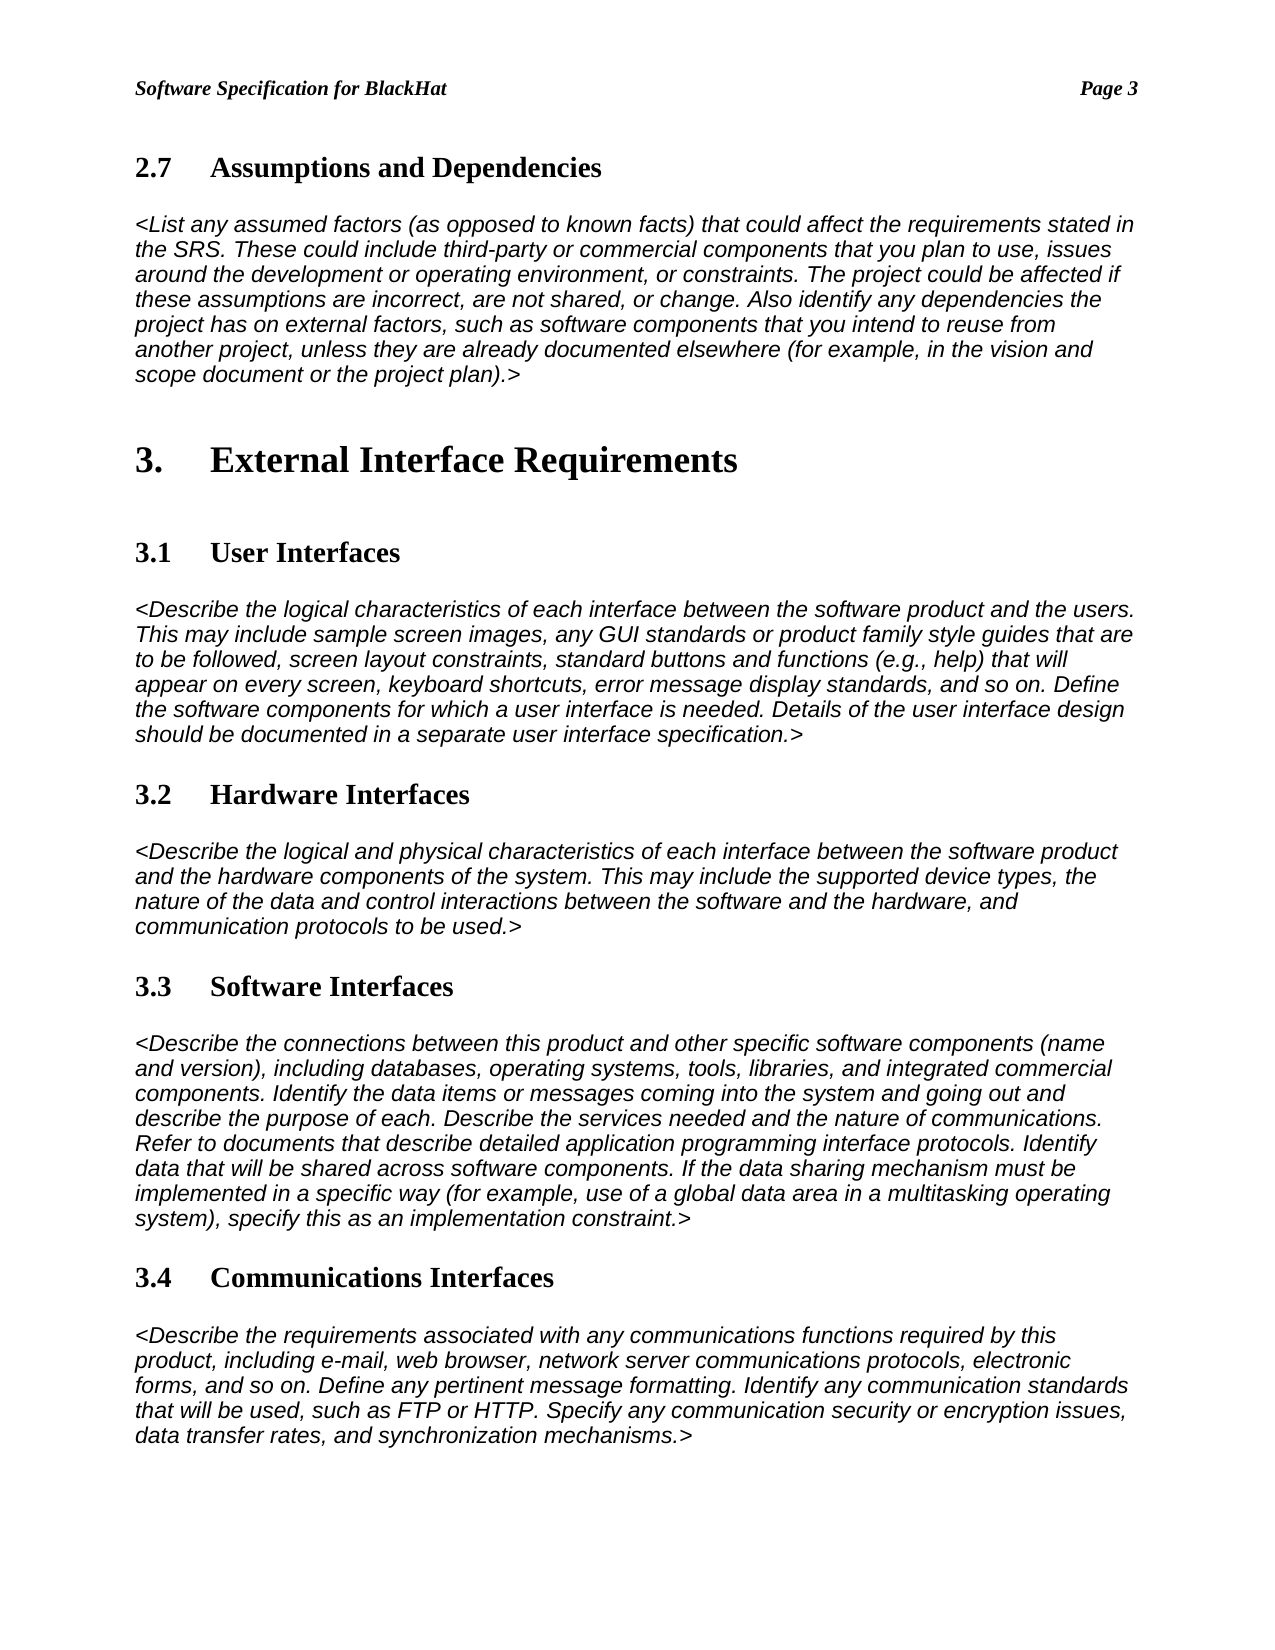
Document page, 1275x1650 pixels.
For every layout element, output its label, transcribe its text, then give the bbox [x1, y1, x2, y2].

subtitle Software Interfaces [135, 969, 1140, 1002]
text <Describe the requirements associated with any communications functions required by this product, including e-mail, web browser, network server communications protocols, electronic forms, and so on. Define any pertinent message formatting. Identify any communication standards that will be used, such as FTP or HTTP. Specify any communication security or encryption issues, data transfer rates, and synchronization mechanisms.> [135, 1323, 1140, 1448]
text <Describe the logical and physical characteristics of each interface between the software product and the hardware components of the system. This may include the supported device types, the nature of the data and control interactions between the software and the hardware, and communication protocols to be used.> [135, 839, 1140, 939]
text <Describe the connections between this product and other specific software components (name and version), including databases, operating systems, tools, libraries, and integrated commercial components. Identify the data items or messages coming into the system and going out and describe the purpose of each. Describe the services needed and the nature of communications. Refer to documents that describe detailed application programming interface protocols. Identify data that will be shared across software components. If the data sharing mechanism must be implemented in a specific way (for example, use of a global data area in a multitasking operating system), specify this as an implementation constraint.> [135, 1031, 1140, 1231]
text <List any assumed factors (as opposed to known facts) that could affect the requirements stated in the SRS. These could include third-party or commercial components that you plan to use, issues around the development or operating environment, or constraints. The project could be affected if these assumptions are incorrect, are not shared, or change. Also identify any dependencies the project has on external factors, such as software components that you intend to reuse from another project, unless they are already documented elsewhere (for example, in the vision and scope document or the project plan).> [135, 213, 1140, 388]
text <Describe the logical characteristics of each interface between the software product and the users. This may include sample screen images, any GUI standards or product family style guides that are to be followed, screen layout constraints, standard buttons and functions (e.g., help) that will appear on every screen, keyboard shortcuts, error message display standards, and so on. Define the software components for which a user interface is needed. Details of the user interface design should be documented in a separate user interface specification.> [135, 598, 1140, 748]
subtitle User Interfaces [135, 535, 1140, 568]
subtitle External Interface Requirements [135, 438, 1140, 481]
subtitle Assumptions and Dependencies [135, 150, 1140, 183]
subtitle Hardware Interfaces [135, 777, 1140, 810]
subtitle Communications Interfaces [135, 1261, 1140, 1294]
